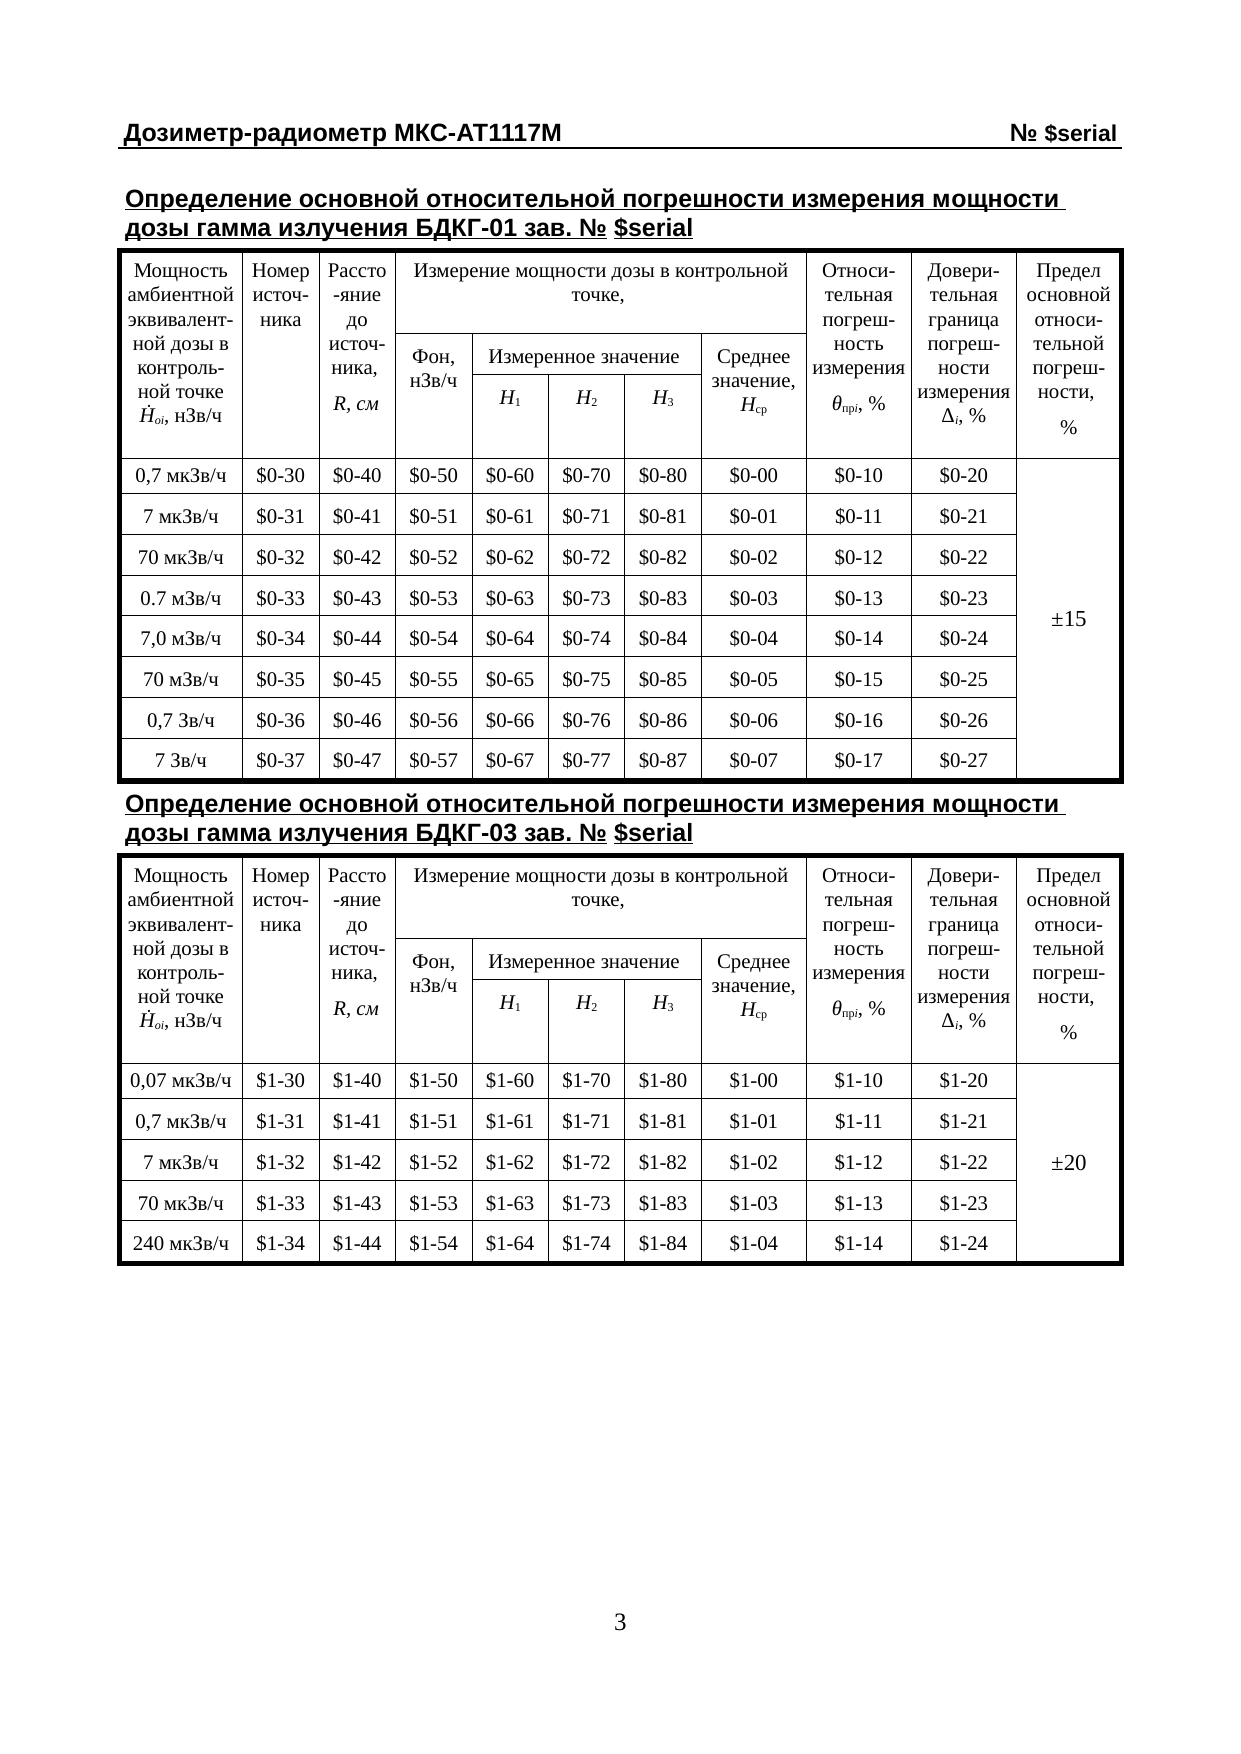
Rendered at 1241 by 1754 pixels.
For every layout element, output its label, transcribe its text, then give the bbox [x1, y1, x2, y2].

table_cell Рассто-яние до источ-ника, R, см [320, 253, 395, 457]
table_cell $0-26 [912, 698, 1016, 737]
table_cell $0-42 [320, 535, 395, 574]
table_cell $0-00 [702, 459, 806, 493]
table_cell $1-44 [320, 1221, 395, 1261]
table_cell $0-33 [243, 576, 319, 615]
table_cell H3 [625, 375, 701, 457]
table_cell Довери-тельная граница погреш-ности измерения Δi, % [912, 858, 1016, 1062]
table_cell $0-27 [912, 739, 1016, 778]
table_cell 70 мЗв/ч [122, 657, 242, 697]
table_cell $1-13 [807, 1181, 911, 1220]
table_cell $1-81 [625, 1099, 701, 1139]
table_cell $0-01 [702, 494, 806, 534]
table_cell $0-14 [807, 616, 911, 656]
table_cell $1-54 [396, 1221, 472, 1261]
table_cell $0-71 [549, 494, 624, 534]
table_cell Измерение мощности дозы в контрольной точке, [396, 858, 806, 938]
table_cell $0-21 [912, 494, 1016, 534]
table_cell Измерение мощности дозы в контрольной точке, [396, 253, 806, 333]
table_cell $1-11 [807, 1099, 911, 1139]
table_cell $0-67 [473, 739, 548, 778]
table_cell $0-37 [243, 739, 319, 778]
table_cell $0-75 [549, 657, 624, 697]
table_cell $1-22 [912, 1140, 1016, 1179]
table_cell $0-10 [807, 459, 911, 493]
table_cell $0-64 [473, 616, 548, 656]
table_cell $1-83 [625, 1181, 701, 1220]
table_cell $1-40 [320, 1064, 395, 1098]
table_cell $0-81 [625, 494, 701, 534]
table_cell $0-86 [625, 698, 701, 737]
table_cell $0-63 [473, 576, 548, 615]
table_cell $0-04 [702, 616, 806, 656]
table_cell $1-64 [473, 1221, 548, 1261]
table_cell $1-20 [912, 1064, 1016, 1098]
table_cell $0-74 [549, 616, 624, 656]
table_cell 0,7 мкЗв/ч [122, 459, 242, 493]
table_cell $1-02 [702, 1140, 806, 1179]
table_cell $0-51 [396, 494, 472, 534]
table_cell $0-11 [807, 494, 911, 534]
table_cell $0-61 [473, 494, 548, 534]
table_cell $0-32 [243, 535, 319, 574]
table_cell $1-74 [549, 1221, 624, 1261]
table_header Определение основной относительной погрешности измерения мощности дозы гамма излучения БДКГ-03 зав. № $serial [119, 784, 1121, 852]
table_cell Фон, нЗв/ч [396, 939, 472, 1062]
table_cell $0-82 [625, 535, 701, 574]
table_cell $0-03 [702, 576, 806, 615]
table_cell ±15 [1017, 459, 1119, 778]
table_cell $0-83 [625, 576, 701, 615]
table_cell 7 Зв/ч [122, 739, 242, 778]
table_cell $0-65 [473, 657, 548, 697]
table_cell $1-34 [243, 1221, 319, 1261]
table_cell Номер источ-ника [243, 253, 319, 457]
table_cell H3 [625, 980, 701, 1062]
table_cell $0-24 [912, 616, 1016, 656]
table_cell Среднее значение, Hср [702, 939, 806, 1062]
table_cell $1-30 [243, 1064, 319, 1098]
table_cell ±20 [1017, 1064, 1119, 1261]
table_cell $1-41 [320, 1099, 395, 1139]
table_cell $1-84 [625, 1221, 701, 1261]
table_cell $1-60 [473, 1064, 548, 1098]
table_cell $1-00 [702, 1064, 806, 1098]
table_cell $0-07 [702, 739, 806, 778]
table_cell H1 [473, 375, 548, 457]
table_cell $0-22 [912, 535, 1016, 574]
table_cell 70 мкЗв/ч [122, 535, 242, 574]
table_cell $1-51 [396, 1099, 472, 1139]
table_cell 240 мкЗв/ч [122, 1221, 242, 1261]
table_cell $1-72 [549, 1140, 624, 1179]
table_cell H1 [473, 980, 548, 1062]
table_cell $0-47 [320, 739, 395, 778]
table_cell $1-42 [320, 1140, 395, 1179]
table_cell $1-21 [912, 1099, 1016, 1139]
table_cell $1-43 [320, 1181, 395, 1220]
table_cell $0-54 [396, 616, 472, 656]
table_cell 7 мкЗв/ч [122, 494, 242, 534]
table_cell $0-36 [243, 698, 319, 737]
table_cell $0-31 [243, 494, 319, 534]
table_cell $1-61 [473, 1099, 548, 1139]
table_cell 0,7 Зв/ч [122, 698, 242, 737]
table_cell $0-45 [320, 657, 395, 697]
table_cell Предел основной относи-тельной погреш-ности, % [1017, 858, 1119, 1062]
table_cell $0-05 [702, 657, 806, 697]
table_cell $0-46 [320, 698, 395, 737]
table_cell $1-82 [625, 1140, 701, 1179]
table_cell $1-32 [243, 1140, 319, 1179]
table_cell $1-04 [702, 1221, 806, 1261]
table_cell Измеренное значение [473, 939, 701, 979]
table_cell $0-80 [625, 459, 701, 493]
table_cell $0-56 [396, 698, 472, 737]
table_cell $1-50 [396, 1064, 472, 1098]
table_cell 7,0 мЗв/ч [122, 616, 242, 656]
table_cell Относи-тельная погреш-ность измерения θпрi, % [807, 253, 911, 457]
table_cell $1-10 [807, 1064, 911, 1098]
table_cell $0-43 [320, 576, 395, 615]
table_cell $0-41 [320, 494, 395, 534]
table_cell 0,07 мкЗв/ч [122, 1064, 242, 1098]
table_cell Фон, нЗв/ч [396, 334, 472, 457]
table_cell $1-71 [549, 1099, 624, 1139]
table_cell Рассто-яние до источ-ника, R, см [320, 858, 395, 1062]
table_cell $0-40 [320, 459, 395, 493]
table_cell $0-84 [625, 616, 701, 656]
table_cell $0-30 [243, 459, 319, 493]
table_cell $0-02 [702, 535, 806, 574]
table_cell $0-73 [549, 576, 624, 615]
table_cell $0-44 [320, 616, 395, 656]
table_cell $0-52 [396, 535, 472, 574]
table_cell Относи-тельная погреш-ность измерения θпрi, % [807, 858, 911, 1062]
table_cell $0-70 [549, 459, 624, 493]
table_cell $0-20 [912, 459, 1016, 493]
table_cell $0-85 [625, 657, 701, 697]
table_cell Мощность амбиентной эквивалент-ной дозы в контроль-ной точке Ḣoi, нЗв/ч [122, 858, 242, 1062]
table_cell $1-33 [243, 1181, 319, 1220]
table_cell 0.7 мЗв/ч [122, 576, 242, 615]
table_cell $0-15 [807, 657, 911, 697]
table_cell Номер источ-ника [243, 858, 319, 1062]
table_cell $1-01 [702, 1099, 806, 1139]
table_cell $0-76 [549, 698, 624, 737]
table_cell $0-16 [807, 698, 911, 737]
table_cell Предел основной относи-тельной погреш-ности, % [1017, 253, 1119, 457]
table_cell $0-12 [807, 535, 911, 574]
table_cell $0-06 [702, 698, 806, 737]
table_cell H2 [549, 980, 624, 1062]
table_cell $0-66 [473, 698, 548, 737]
table_cell $1-24 [912, 1221, 1016, 1261]
table_cell $1-23 [912, 1181, 1016, 1220]
table_cell $0-13 [807, 576, 911, 615]
table_header Определение основной относительной погрешности измерения мощности дозы гамма излучения БДКГ-01 зав. № $serial [119, 179, 1121, 247]
table_cell $1-62 [473, 1140, 548, 1179]
table_cell Мощность амбиентной эквивалент-ной дозы в контроль-ной точке Ḣoi, нЗв/ч [122, 253, 242, 457]
table_cell $1-63 [473, 1181, 548, 1220]
table_cell Довери-тельная граница погреш-ности измерения Δi, % [912, 253, 1016, 457]
table_cell $0-50 [396, 459, 472, 493]
table_cell 0,7 мкЗв/ч [122, 1099, 242, 1139]
table_cell $0-60 [473, 459, 548, 493]
table_cell $1-80 [625, 1064, 701, 1098]
table_cell $0-77 [549, 739, 624, 778]
table_cell 7 мкЗв/ч [122, 1140, 242, 1179]
table_cell $0-87 [625, 739, 701, 778]
table_cell $0-72 [549, 535, 624, 574]
table_cell 70 мкЗв/ч [122, 1181, 242, 1220]
table_cell Измеренное значение [473, 334, 701, 374]
table_cell $1-12 [807, 1140, 911, 1179]
table_cell $0-55 [396, 657, 472, 697]
table_cell $0-17 [807, 739, 911, 778]
table_cell $0-23 [912, 576, 1016, 615]
table_cell $0-53 [396, 576, 472, 615]
table_cell $1-53 [396, 1181, 472, 1220]
table_cell $1-52 [396, 1140, 472, 1179]
table_cell $1-31 [243, 1099, 319, 1139]
table_cell Среднее значение, Hср [702, 334, 806, 457]
table_cell $0-57 [396, 739, 472, 778]
table_cell $0-34 [243, 616, 319, 656]
table_cell $1-14 [807, 1221, 911, 1261]
table_cell $0-25 [912, 657, 1016, 697]
table_cell H2 [549, 375, 624, 457]
table_cell $1-03 [702, 1181, 806, 1220]
table_cell $1-70 [549, 1064, 624, 1098]
table_cell $0-35 [243, 657, 319, 697]
table_cell $0-62 [473, 535, 548, 574]
table_cell $1-73 [549, 1181, 624, 1220]
